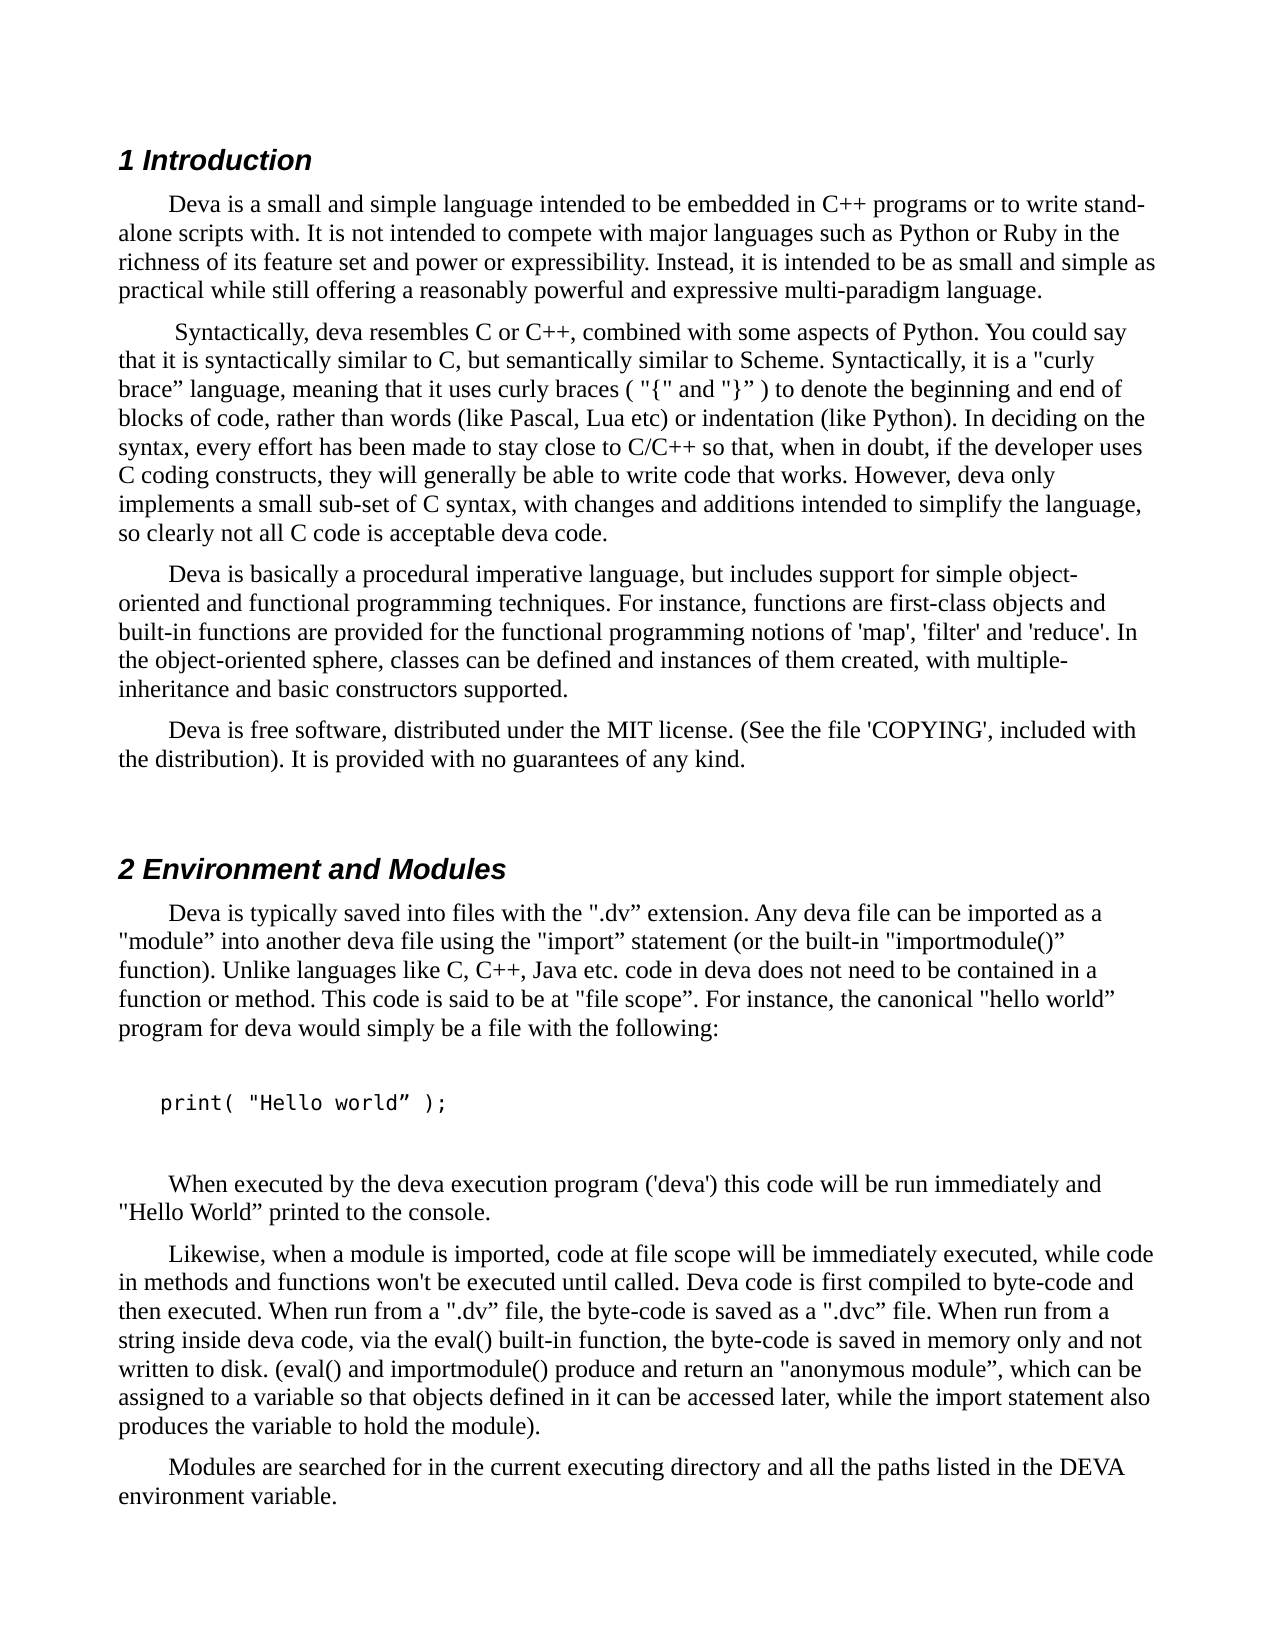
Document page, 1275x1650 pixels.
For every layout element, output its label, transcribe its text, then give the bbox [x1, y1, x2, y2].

subtitle 1 Introduction [118, 143, 1157, 177]
text Deva is free software, distributed under the MIT license. (See the file 'COPYING', included with the distribution). It is provided with no guarantees of any kind. [118, 715, 1157, 773]
text Likewise, when a module is imported, code at file scope will be immediately executed, while code in methods and functions won't be executed until called. Deva code is first compiled to byte-code and then executed. When run from a ".dv” file, the byte-code is saved as a ".dvc” file. When run from a string inside deva code, via the eval() built-in function, the byte-code is saved in memory only and not written to disk. (eval() and importmodule() produce and return an "anonymous module”, which can be assigned to a variable so that objects defined in it can be accessed later, while the import statement also produces the variable to hold the module). [118, 1239, 1157, 1440]
text When executed by the deva execution program ('deva') this code will be run immediately and "Hello World” printed to the console. [118, 1169, 1157, 1226]
text Deva is a small and simple language intended to be embedded in C++ programs or to write stand-alone scripts with. It is not intended to compete with major languages such as Python or Ruby in the richness of its feature set and power or expressibility. Instead, it is intended to be as small and simple as practical while still offering a reasonably powerful and expressive multi-paradigm language. [118, 189, 1157, 304]
subtitle 2 Environment and Modules [118, 852, 1157, 885]
text Deva is basically a procedural imperative language, but includes support for simple object-oriented and functional programming techniques. For instance, functions are first-class objects and built-in functions are provided for the functional programming notions of 'map', 'filter' and 'reduce'. In the object-oriented sphere, classes can be defined and instances of them created, with multiple-inheritance and basic constructors supported. [118, 559, 1157, 703]
text Deva is typically saved into files with the ".dv” extension. Any deva file can be imported as a "module” into another deva file using the "import” statement (or the built-in "importmodule()” function). Unlike languages like C, C++, Java etc. code in deva does not need to be contained in a function or method. This code is said to be at "file scope”. For instance, the canonical "hello world” program for deva would simply be a file with the following: [118, 898, 1157, 1041]
text print( "Hello world” ); [118, 1091, 1157, 1115]
text Syntactically, deva resembles C or C++, combined with some aspects of Python. You could say that it is syntactically similar to C, but semantically similar to Scheme. Syntactically, it is a "curly brace” language, meaning that it uses curly braces ( "{" and "}” ) to denote the beginning and end of blocks of code, rather than words (like Pascal, Lua etc) or indentation (like Python). In deciding on the syntax, every effort has been made to stay close to C/C++ so that, when in doubt, if the developer uses C coding constructs, they will generally be able to write code that works. However, deva only implements a small sub-set of C syntax, with changes and additions intended to simplify the language, so clearly not all C code is acceptable deva code. [118, 317, 1157, 547]
text Modules are searched for in the current executing directory and all the paths listed in the DEVA environment variable. [118, 1452, 1157, 1510]
